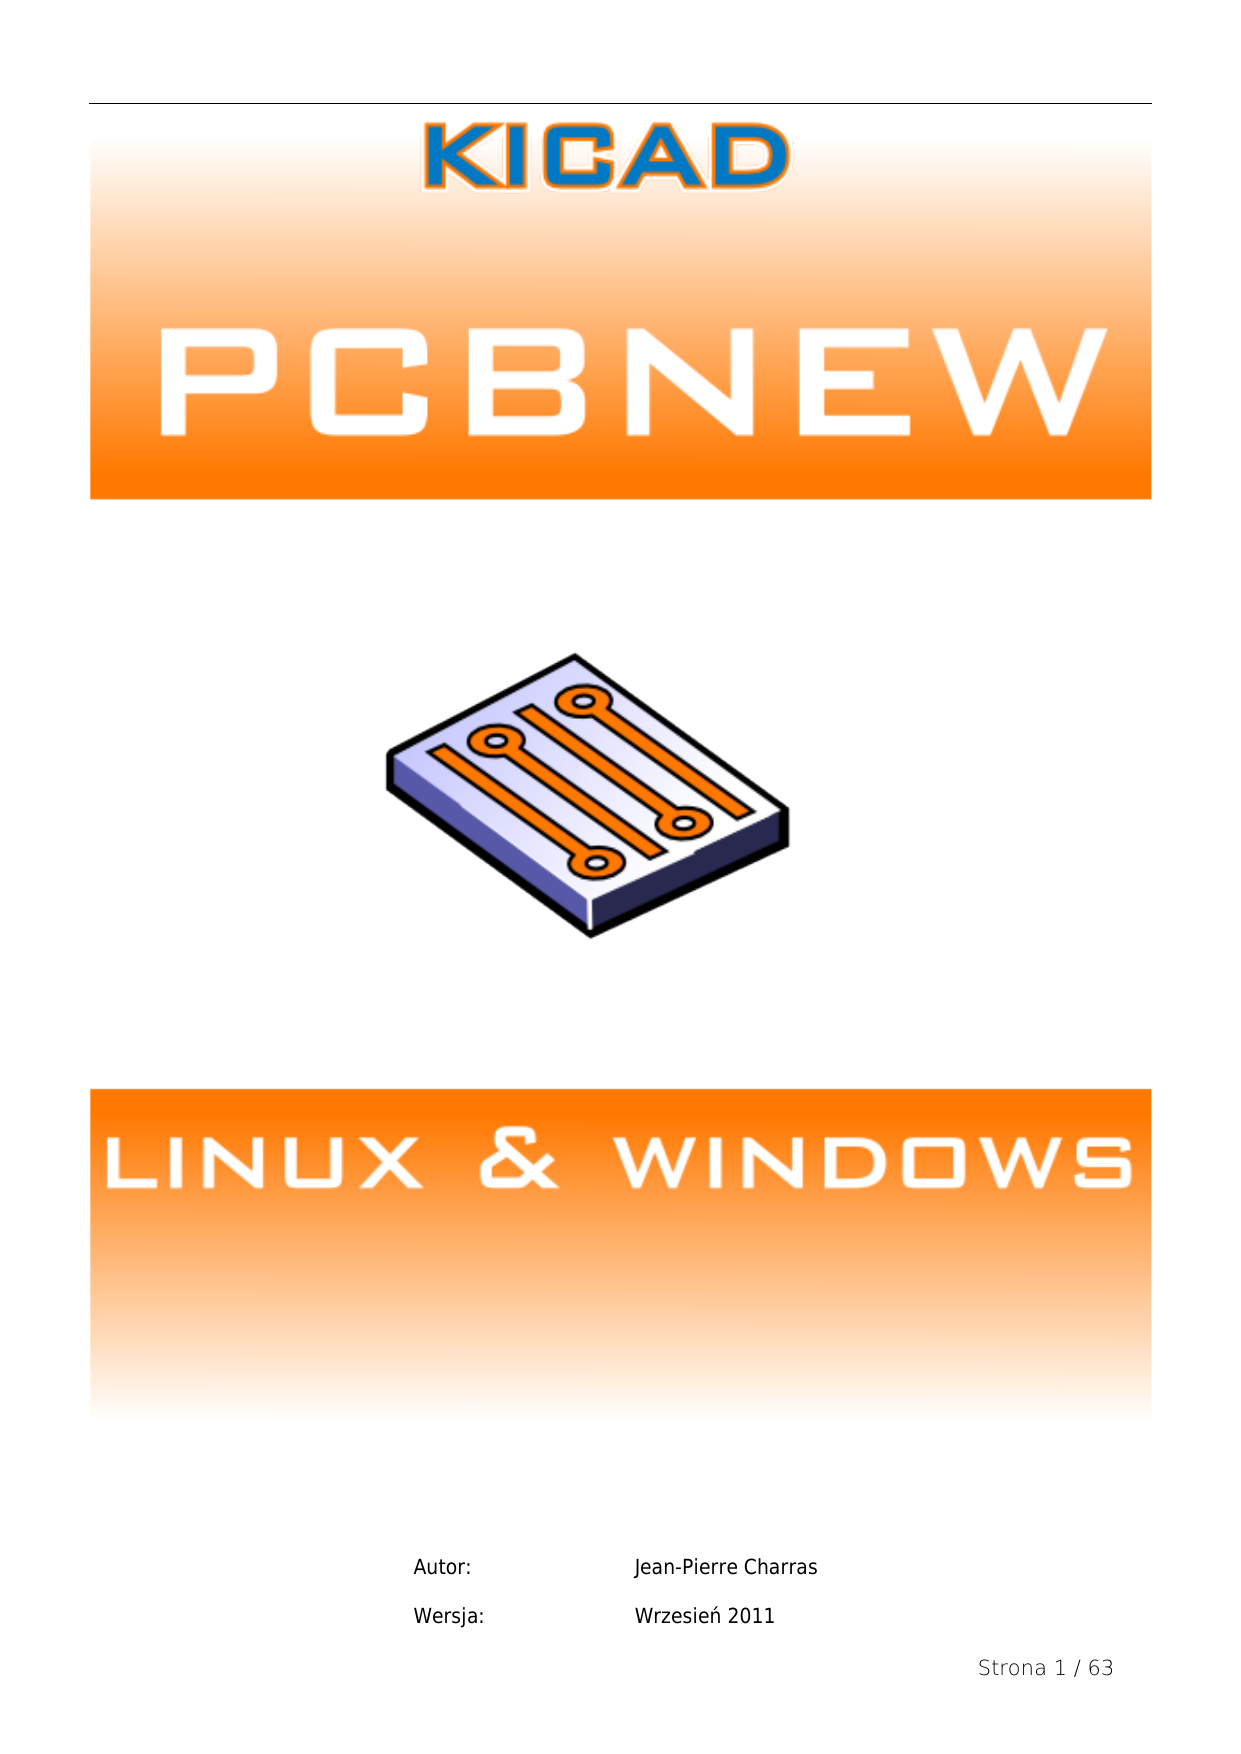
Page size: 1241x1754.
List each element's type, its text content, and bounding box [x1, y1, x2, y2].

text Wersja: Wrzesień 2011 [266, 1604, 1152, 1628]
picture [90, 76, 1152, 1476]
text Autor: Jean-Pierre Charras [266, 1555, 1152, 1579]
